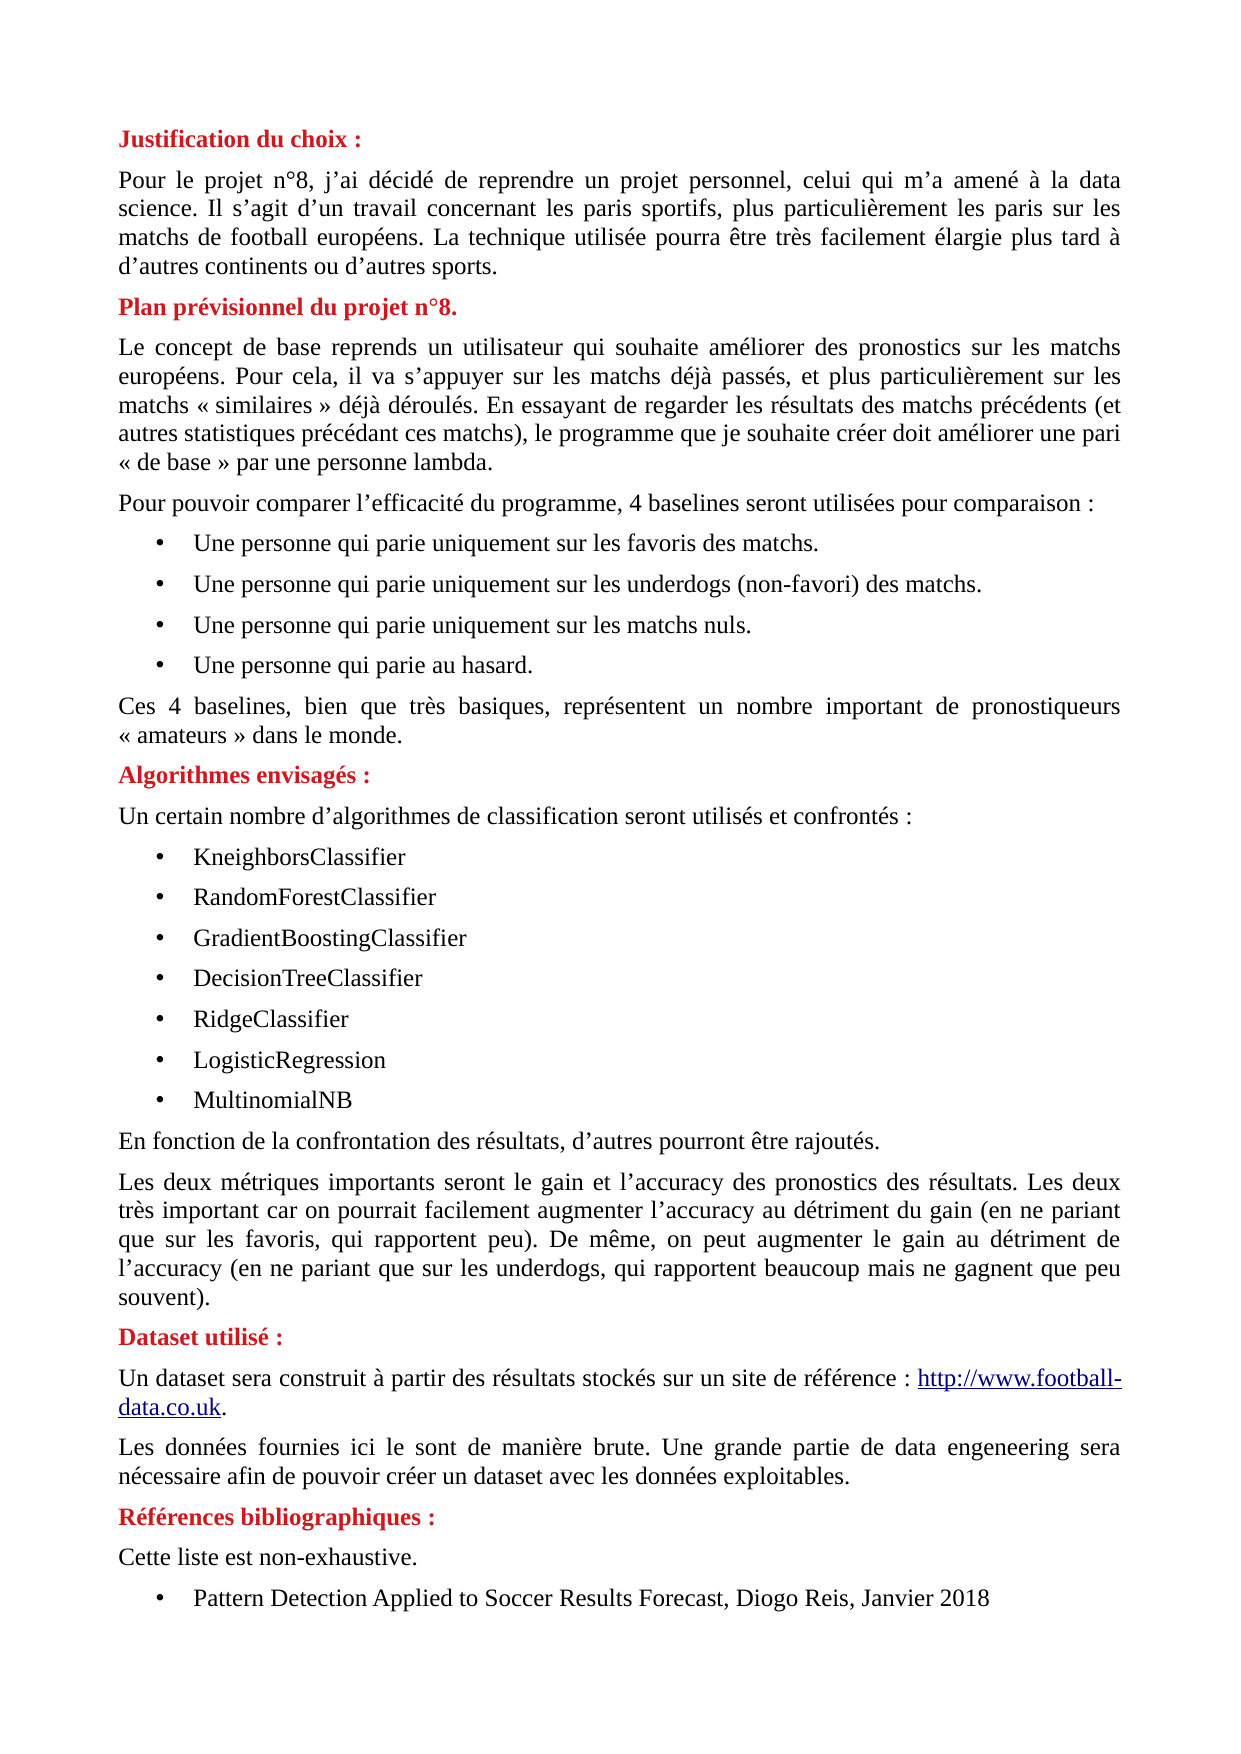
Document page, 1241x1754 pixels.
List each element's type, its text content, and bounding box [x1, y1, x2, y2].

text Algorithmes envisagés : [118, 760, 1122, 789]
list Une personne qui parie au hasard. [156, 650, 1122, 679]
text Les données fournies ici le sont de manière brute. Une grande partie de data engeneering sera nécessaire afin de pouvoir créer un dataset avec les données exploitables. [118, 1432, 1122, 1490]
text Justification du choix : [118, 124, 1122, 153]
list Une personne qui parie uniquement sur les underdogs (non-favori) des matchs. [156, 569, 1122, 598]
text Références bibliographiques : [118, 1502, 1122, 1530]
list GradientBoostingClassifier [156, 923, 1122, 952]
list Pattern Detection Applied to Soccer Results Forecast, Diogo Reis, Janvier 2018 [156, 1583, 1122, 1612]
text Pour le projet n°8, j’ai décidé de reprendre un projet personnel, celui qui m’a amené à la data science. Il s’agit d’un travail concernant les paris sportifs, plus particulièrement les paris sur les matchs de football européens. La technique utilisée pourra être très facilement élargie plus tard à d’autres continents ou d’autres sports. [118, 165, 1122, 280]
text Le concept de base reprends un utilisateur qui souhaite améliorer des pronostics sur les matchs européens. Pour cela, il va s’appuyer sur les matchs déjà passés, et plus particulièrement sur les matchs « similaires » déjà déroulés. En essayant de regarder les résultats des matchs précédents (et autres statistiques précédant ces matchs), le programme que je souhaite créer doit améliorer une pari « de base » par une personne lambda. [118, 332, 1122, 476]
list RandomForestClassifier [156, 882, 1122, 911]
text Dataset utilisé : [118, 1322, 1122, 1351]
text Cette liste est non-exhaustive. [118, 1542, 1122, 1571]
text Un dataset sera construit à partir des résultats stockés sur un site de référence : http://www.football-data.co.uk. [118, 1363, 1122, 1420]
list MultinomialNB [156, 1085, 1122, 1114]
list KneighborsClassifier [156, 842, 1122, 870]
text Ces 4 baselines, bien que très basiques, représentent un nombre important de pronostiqueurs « amateurs » dans le monde. [118, 691, 1122, 748]
text Un certain nombre d’algorithmes de classification seront utilisés et confrontés : [118, 801, 1122, 830]
list Une personne qui parie uniquement sur les matchs nuls. [156, 610, 1122, 638]
list DecisionTreeClassifier [156, 963, 1122, 992]
list RidgeClassifier [156, 1004, 1122, 1033]
list Une personne qui parie uniquement sur les favoris des matchs. [156, 528, 1122, 557]
text En fonction de la confrontation des résultats, d’autres pourront être rajoutés. [118, 1126, 1122, 1155]
text Les deux métriques importants seront le gain et l’accuracy des pronostics des résultats. Les deux très important car on pourrait facilement augmenter l’accuracy au détriment du gain (en ne pariant que sur les favoris, qui rapportent peu). De même, on peut augmenter le gain au détriment de l’accuracy (en ne pariant que sur les underdogs, qui rapportent beaucoup mais ne gagnent que peu souvent). [118, 1167, 1122, 1310]
text Pour pouvoir comparer l’efficacité du programme, 4 baselines seront utilisées pour comparaison : [118, 488, 1122, 517]
list LogisticRegression [156, 1045, 1122, 1073]
text Plan prévisionnel du projet n°8. [118, 292, 1122, 320]
